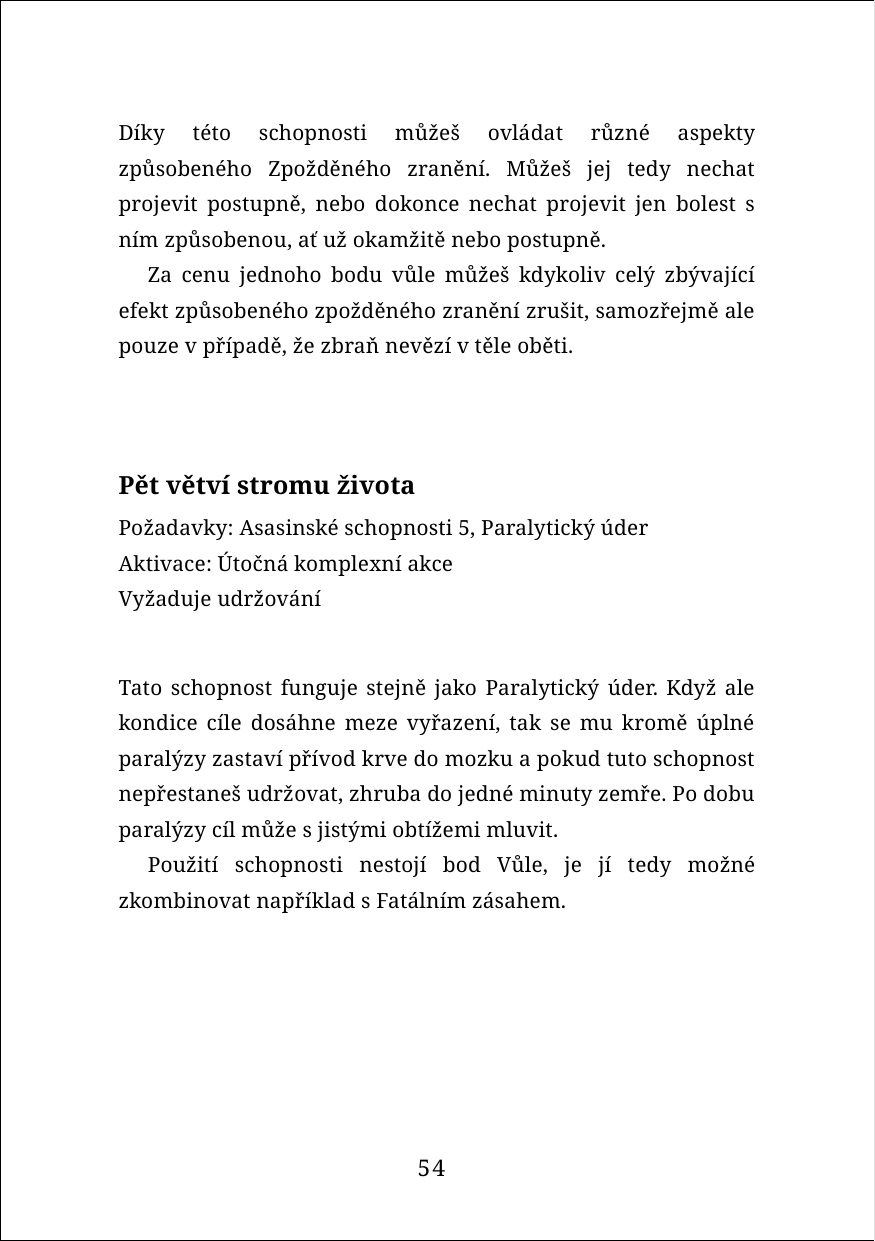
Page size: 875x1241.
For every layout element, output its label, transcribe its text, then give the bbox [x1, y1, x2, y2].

text Tato schopnost funguje stejně jako Paralytický úder. Když ale kondice cíle dosáhne meze vyřazení, tak se mu kromě úplné paralýzy zastaví přívod krve do mozku a pokud tuto schopnost nepřestaneš udržovat, zhruba do jedné minuty zemře. Po dobu paralýzy cíl může s jistými obtížemi mluvit. Použití schopnosti nestojí bod Vůle, je jí tedy možné zkombinovat například s Fatálním zásahem. [118, 673, 756, 914]
text Požadavky: Asasinské schopnosti 5, Paralytický úder Aktivace: Útočná komplexní akce Vyžaduje udržování [118, 513, 756, 648]
subtitle Pět větví stromu života [118, 467, 756, 501]
text Díky této schopnosti můžeš ovládat různé aspekty způsobeného Zpožděného zranění. Můžeš jej tedy nechat projevit postupně, nebo dokonce nechat projevit jen bolest s ním způsobenou, ať už okamžitě nebo postupně. Za cenu jednoho bodu vůle můžeš kdykoliv celý zbývající efekt způsobeného zpožděného zranění zrušit, samozřejmě ale pouze v případě, že zbraň nevězí v těle oběti. [118, 118, 756, 360]
